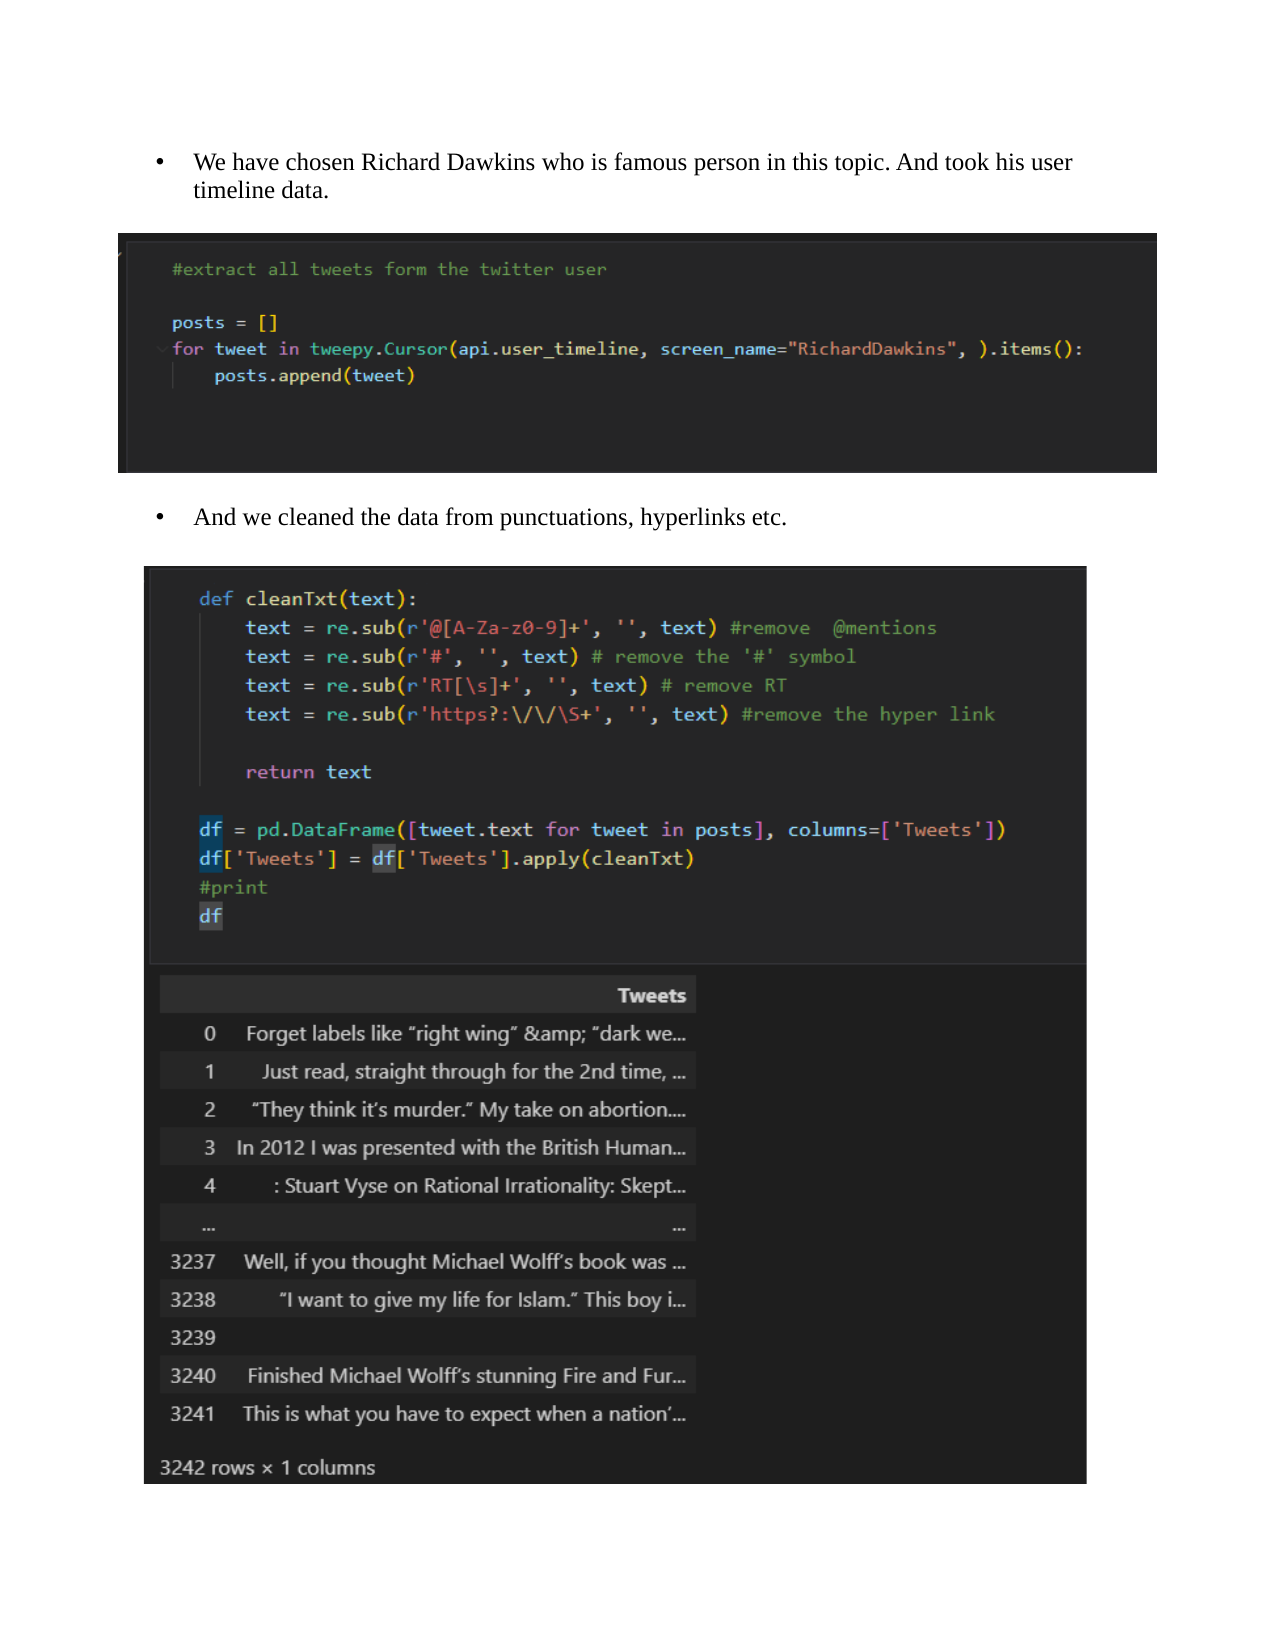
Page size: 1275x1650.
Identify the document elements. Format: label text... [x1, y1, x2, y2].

list And we cleaned the data from punctuations, hyperlinks etc. [156, 502, 1157, 530]
picture [143, 566, 1087, 1484]
list We have chosen Richard Dawkins who is famous person in this topic. And took his user timeline data. [156, 147, 1157, 204]
picture [118, 233, 1157, 473]
